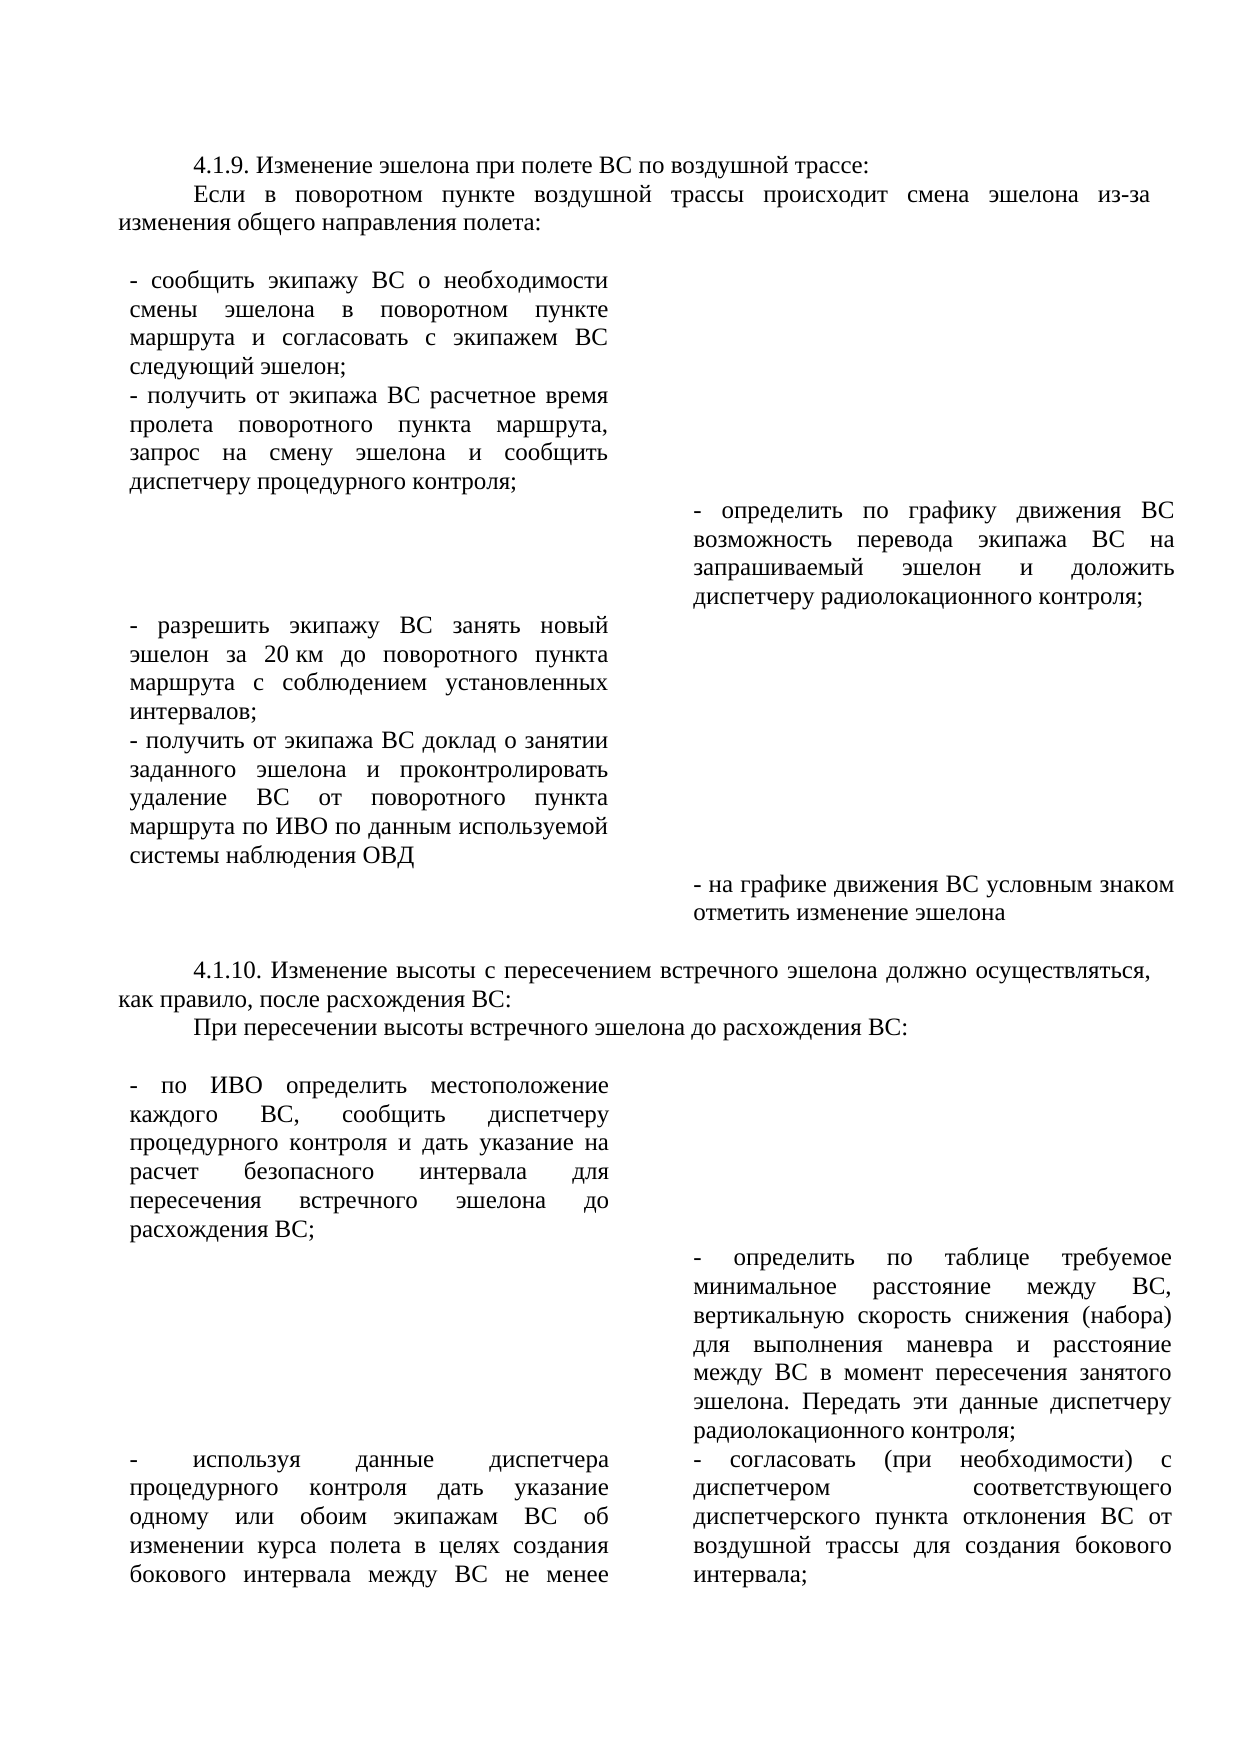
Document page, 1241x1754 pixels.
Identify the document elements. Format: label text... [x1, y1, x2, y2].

text При пересечении высоты встречного эшелона до расхождения ВС: [118, 1012, 1152, 1041]
table_cell [620, 380, 682, 495]
table_cell - разрешить экипажу ВС занять новый эшелон за 20 км до поворотного пункта маршрута с соблюдением установленных интервалов; [118, 610, 620, 725]
table_cell [620, 869, 682, 926]
table_header - сообщить экипажу ВС о необходимости смены эшелона в поворотном пункте маршрута и согласовать с экипажем ВС следующий эшелон; [118, 265, 620, 380]
table_cell [118, 1243, 621, 1444]
text 4.1.10. Изменение высоты с пересечением встречного эшелона должно осуществляться, как правило, после расхождения ВС: [118, 955, 1152, 1012]
table_cell - используя данные диспетчера процедурного контроля дать указание одному или обоим экипажам ВС об изменении курса полета в целях создания бокового интервала между ВС не менее [118, 1444, 621, 1587]
table_cell - определить по таблице требуемое минимальное расстояние между ВС, вертикальную скорость снижения (набора) для выполнения маневра и расстояние между ВС в момент пересечения занятого эшелона. Передать эти данные диспетчеру радиолокационного контроля; [682, 1243, 1183, 1444]
table_header [682, 1070, 1183, 1242]
table_cell [682, 380, 1186, 495]
table_cell [118, 869, 620, 926]
table_cell [682, 610, 1186, 725]
table_header [621, 1070, 682, 1242]
text 4.1.9. Изменение эшелона при полете ВС по воздушной трассе: [118, 150, 1152, 179]
table_header [682, 265, 1186, 380]
table_cell [620, 495, 682, 610]
table_cell - согласовать (при необходимости) с диспетчером соответствующего диспетчерского пункта отклонения ВС от воздушной трассы для создания бокового интервала; [682, 1444, 1183, 1587]
table_cell - получить от экипажа ВС доклад о занятии заданного эшелона и проконтролировать удаление ВС от поворотного пункта маршрута по ИВО по данным используемой системы наблюдения ОВД [118, 725, 620, 869]
table_header - по ИВО определить местоположение каждого ВС, сообщить диспетчеру процедурного контроля и дать указание на расчет безопасного интервала для пересечения встречного эшелона до расхождения ВС; [118, 1070, 621, 1242]
table_cell [620, 725, 682, 869]
table_cell - определить по графику движения ВС возможность перевода экипажа ВС на запрашиваемый эшелон и доложить диспетчеру радиолокационного контроля; [682, 495, 1186, 610]
table_header [620, 265, 682, 380]
table_cell [682, 725, 1186, 869]
table_cell [621, 1444, 682, 1587]
text Если в поворотном пункте воздушной трассы происходит смена эшелона из-за изменения общего направления полета: [118, 179, 1152, 236]
table_cell - получить от экипажа ВС расчетное время пролета поворотного пункта маршрута, запрос на смену эшелона и сообщить диспетчеру процедурного контроля; [118, 380, 620, 495]
table_cell [620, 610, 682, 725]
table_cell [118, 495, 620, 610]
table_cell [621, 1243, 682, 1444]
table_cell - на графике движения ВС условным знаком отметить изменение эшелона [682, 869, 1186, 926]
